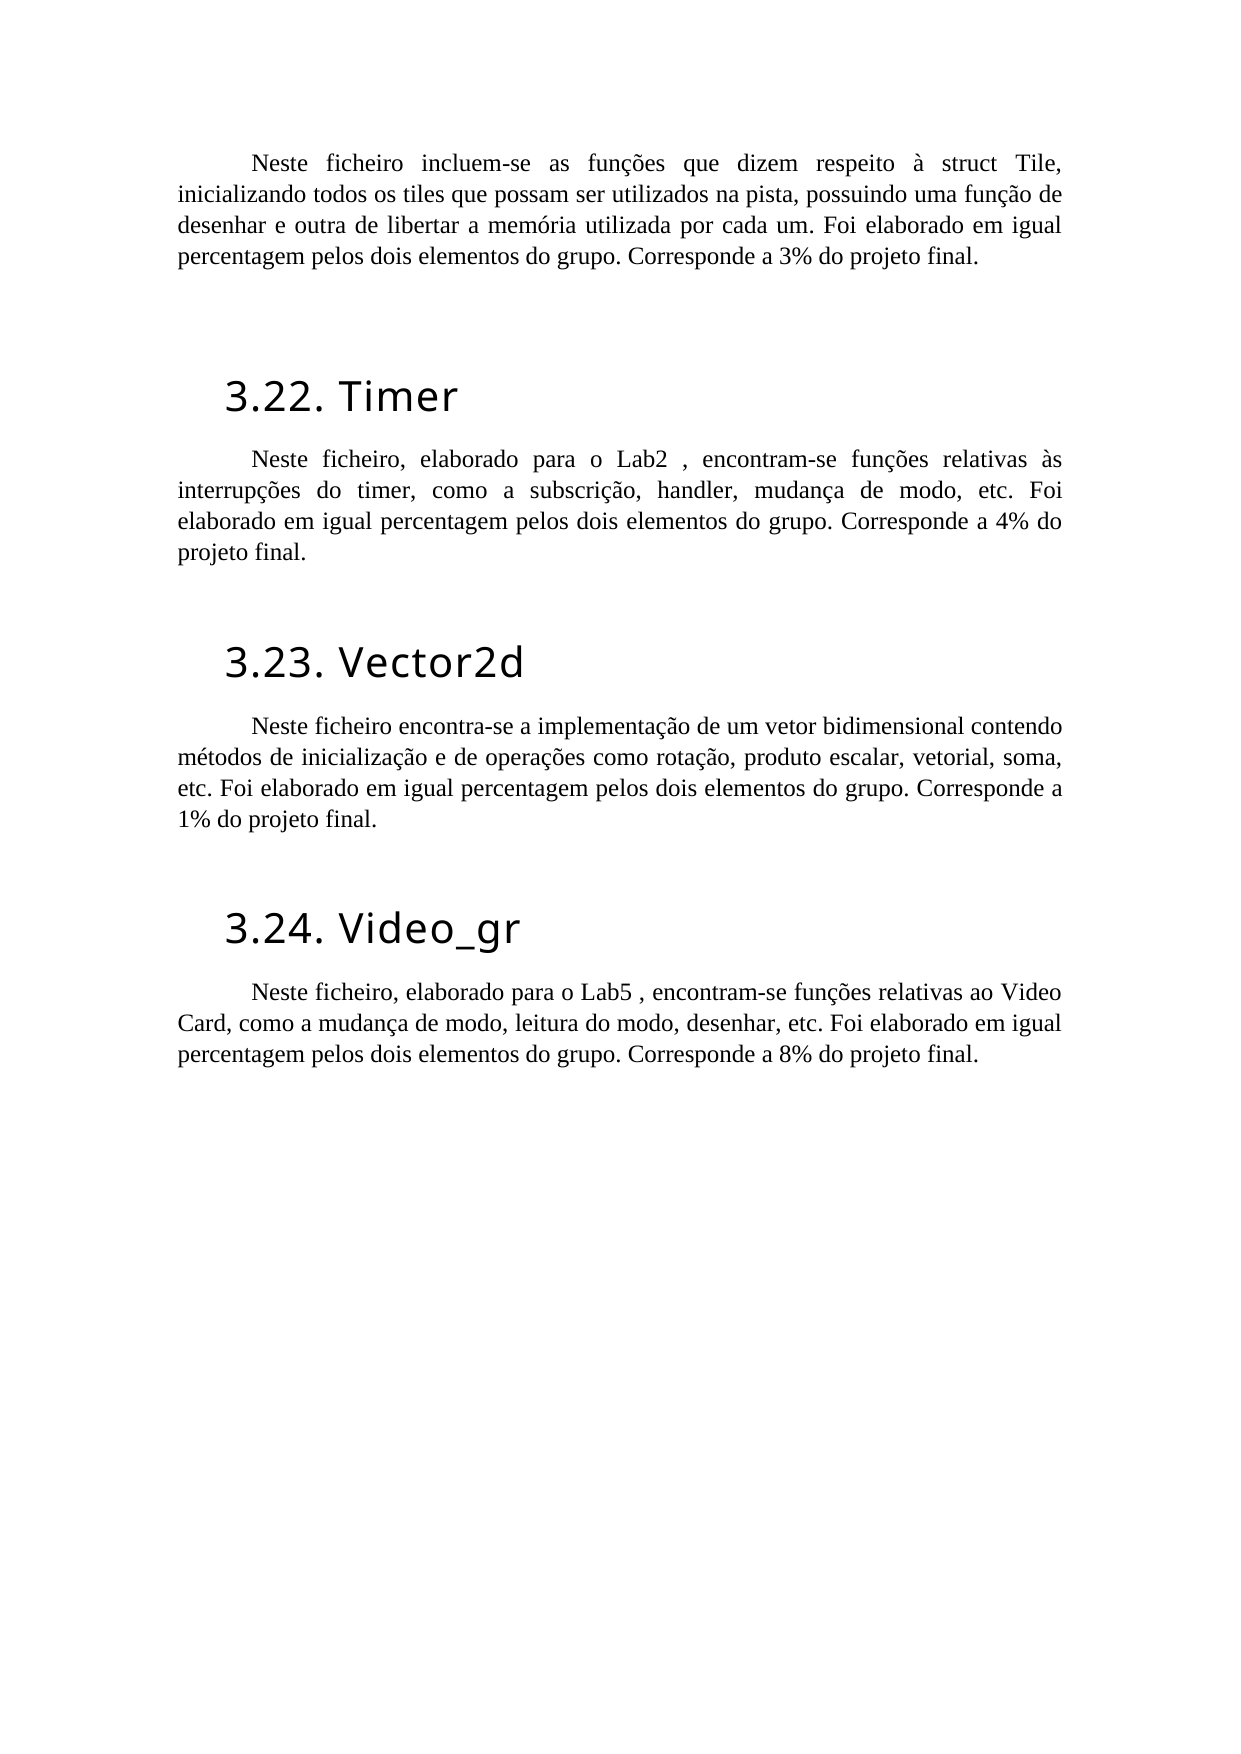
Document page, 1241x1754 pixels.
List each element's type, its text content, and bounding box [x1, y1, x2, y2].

text Neste ficheiro, elaborado para o Lab2 , encontram-se funções relativas às interrupções do timer, como a subscrição, handler, mudança de modo, etc. Foi elaborado em igual percentagem pelos dois elementos do grupo. Corresponde a 4% do projeto final. [177, 444, 1063, 566]
subtitle 3.22. Timer [177, 366, 1063, 423]
text Neste ficheiro, elaborado para o Lab5 , encontram-se funções relativas ao Video Card, como a mudança de modo, leitura do modo, desenhar, etc. Foi elaborado em igual percentagem pelos dois elementos do grupo. Corresponde a 8% do projeto final. [177, 977, 1063, 1068]
text Neste ficheiro encontra-se a implementação de um vetor bidimensional contendo métodos de inicialização e de operações como rotação, produto escalar, vetorial, soma, etc. Foi elaborado em igual percentagem pelos dois elementos do grupo. Corresponde a 1% do projeto final. [177, 711, 1063, 833]
subtitle 3.24. Video_gr [177, 899, 1063, 956]
subtitle 3.23. Vector2d [177, 633, 1063, 689]
text Neste ficheiro incluem-se as funções que dizem respeito à struct Tile, inicializando todos os tiles que possam ser utilizados na pista, possuindo uma função de desenhar e outra de libertar a memória utilizada por cada um. Foi elaborado em igual percentagem pelos dois elementos do grupo. Corresponde a 3% do projeto final. [177, 148, 1063, 269]
